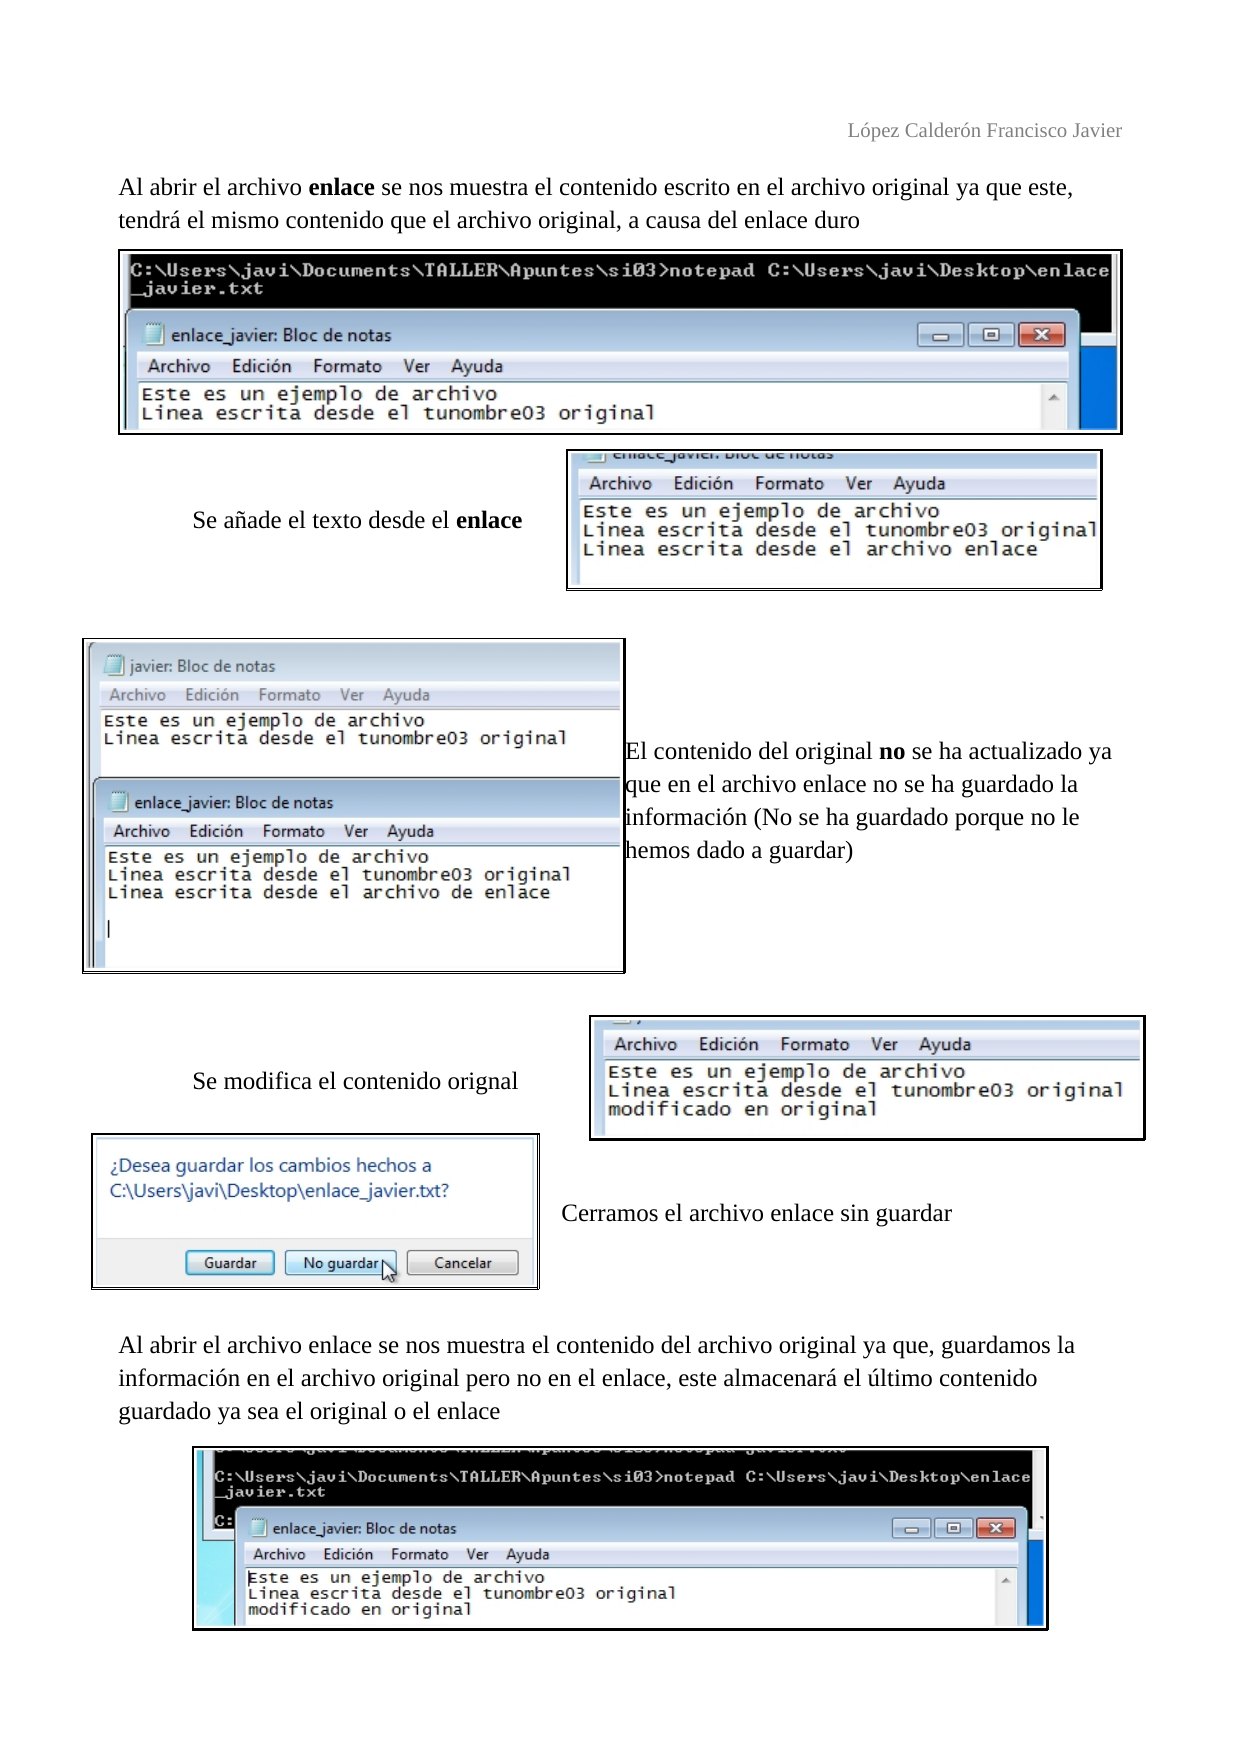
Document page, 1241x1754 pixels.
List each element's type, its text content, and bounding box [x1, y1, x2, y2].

picture [593, 1020, 1141, 1136]
text Al abrir el archivo enlace se nos muestra el contenido del archivo original ya que, guardamos la información en el archivo original pero no en el enlace, este almacenará el último contenido guardado ya sea el original o el enlace [118, 1330, 1122, 1425]
text Se modifica el contenido orignal [118, 1066, 589, 1095]
picture [86, 642, 621, 968]
picture [196, 1450, 1044, 1626]
picture [122, 254, 1118, 430]
text Se añade el texto desde el enlace [118, 505, 566, 534]
text Al abrir el archivo enlace se nos muestra el contenido escrito en el archivo original ya que este, tendrá el mismo contenido que el archivo original, a causa del enlace duro [118, 172, 1122, 233]
picture [96, 1137, 535, 1285]
text El contenido del original no se ha actualizado ya que en el archivo enlace no se ha guardado la información (No se ha guardado porque no le hemos dado a guardar) [626, 736, 1122, 864]
text Cerramos el archivo enlace sin guardar [540, 1198, 1122, 1227]
picture [571, 453, 1098, 585]
